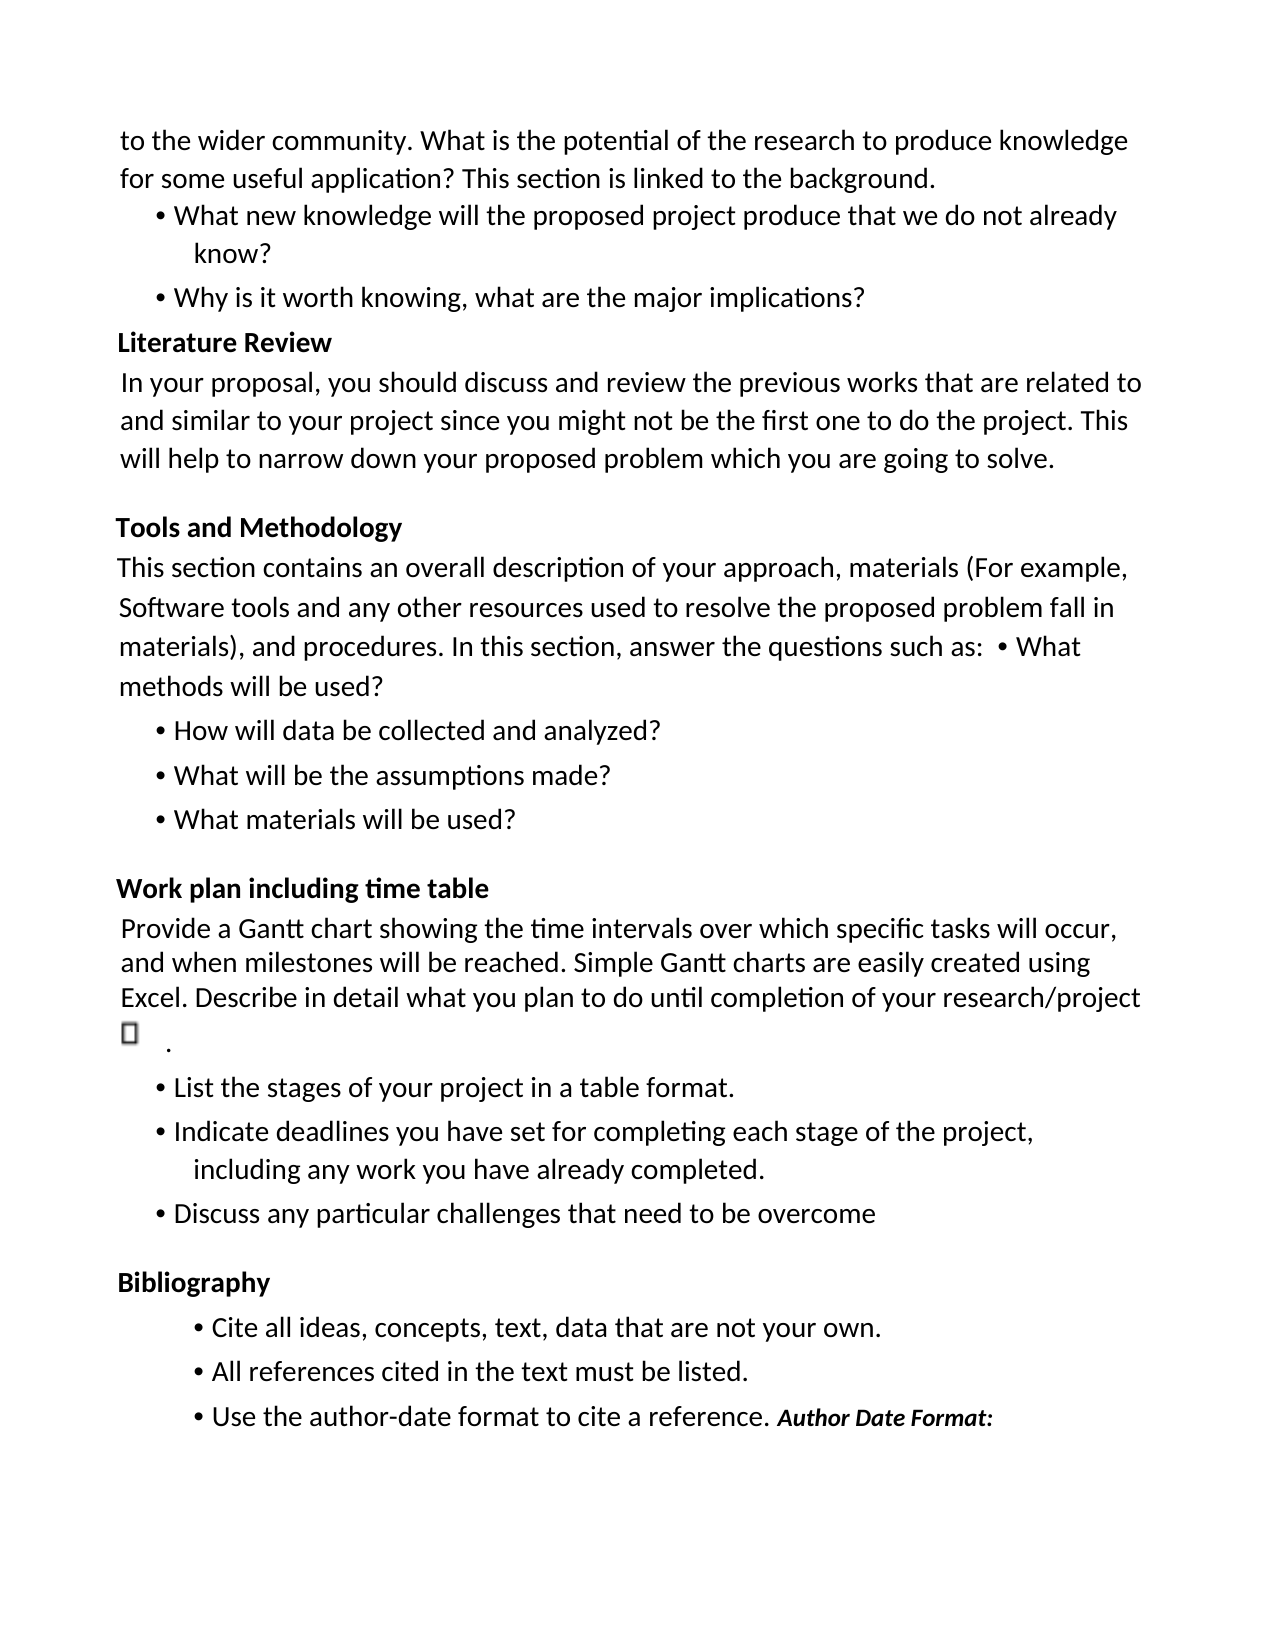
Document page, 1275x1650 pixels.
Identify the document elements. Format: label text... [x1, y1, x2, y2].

text • Why is it worth knowing, what are the major implications? [155, 279, 1163, 315]
text Work plan including time table [116, 870, 1163, 906]
text to the wider community. What is the potential of the research to produce knowledge for some useful application? This section is linked to the background. [118, 122, 1158, 195]
text • All references cited in the text must be listed. [193, 1353, 1163, 1389]
text Provide a Gantt chart showing the time intervals over which specific tasks will occur, and when milestones will be reached. Simple Gantt charts are easily created using Excel. Describe in detail what you plan to do until completion of your research/project . [120, 911, 1155, 1059]
text In your proposal, you should discuss and review the previous works that are related to and similar to your project since you might not be the first one to do the project. This will help to narrow down your proposed problem which you are going to solve. [120, 364, 1147, 475]
text Bibliography [117, 1264, 1163, 1300]
text • Use the author-date format to cite a reference. Author Date Format: [193, 1398, 1163, 1433]
picture [120, 1013, 159, 1053]
text This section contains an overall description of your approach, materials (For example, Software tools and any other resources used to resolve the proposed problem fall in materials), and procedures. In this section, answer the questions such as: • What methods will be used? [117, 549, 1138, 703]
text • What will be the assumptions made? [155, 757, 1163, 793]
text • List the stages of your project in a table format. [155, 1069, 1163, 1104]
text Literature Review [117, 324, 1163, 360]
text • What materials will be used? [155, 801, 1163, 837]
text • Cite all ideas, concepts, text, data that are not your own. [193, 1309, 1163, 1344]
text • Indicate deadlines you have set for completing each stage of the project, including any work you have already completed. [155, 1113, 1058, 1187]
text • Discuss any particular challenges that need to be overcome [155, 1196, 1163, 1231]
text Tools and Methodology [115, 509, 1163, 545]
text • How will data be collected and analyzed? [155, 712, 1163, 748]
text • What new knowledge will the proposed project produce that we do not already know? [155, 197, 1142, 271]
